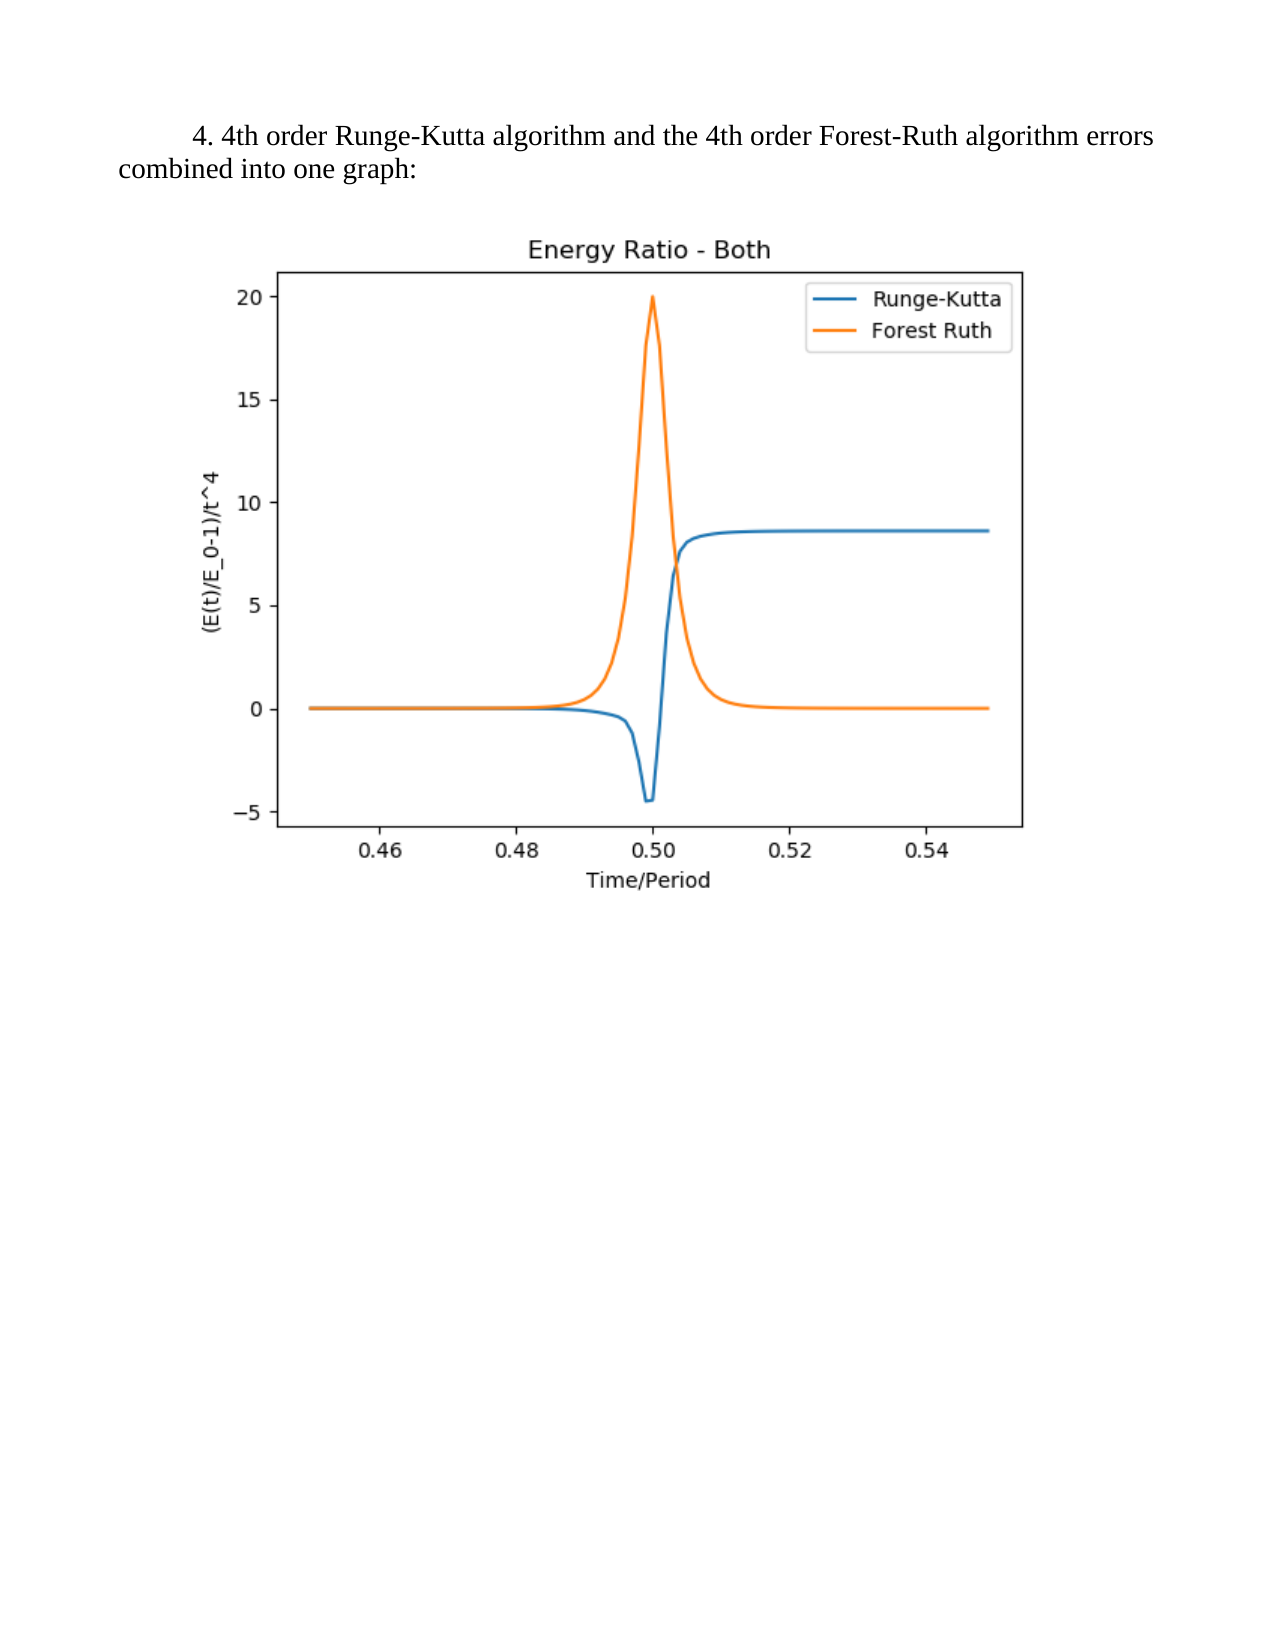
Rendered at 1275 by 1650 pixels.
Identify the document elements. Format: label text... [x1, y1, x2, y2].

picture [157, 185, 1118, 906]
text 4. 4th order Runge-Kutta algorithm and the 4th order Forest-Ruth algorithm errors combined into one graph: [118, 118, 1157, 185]
